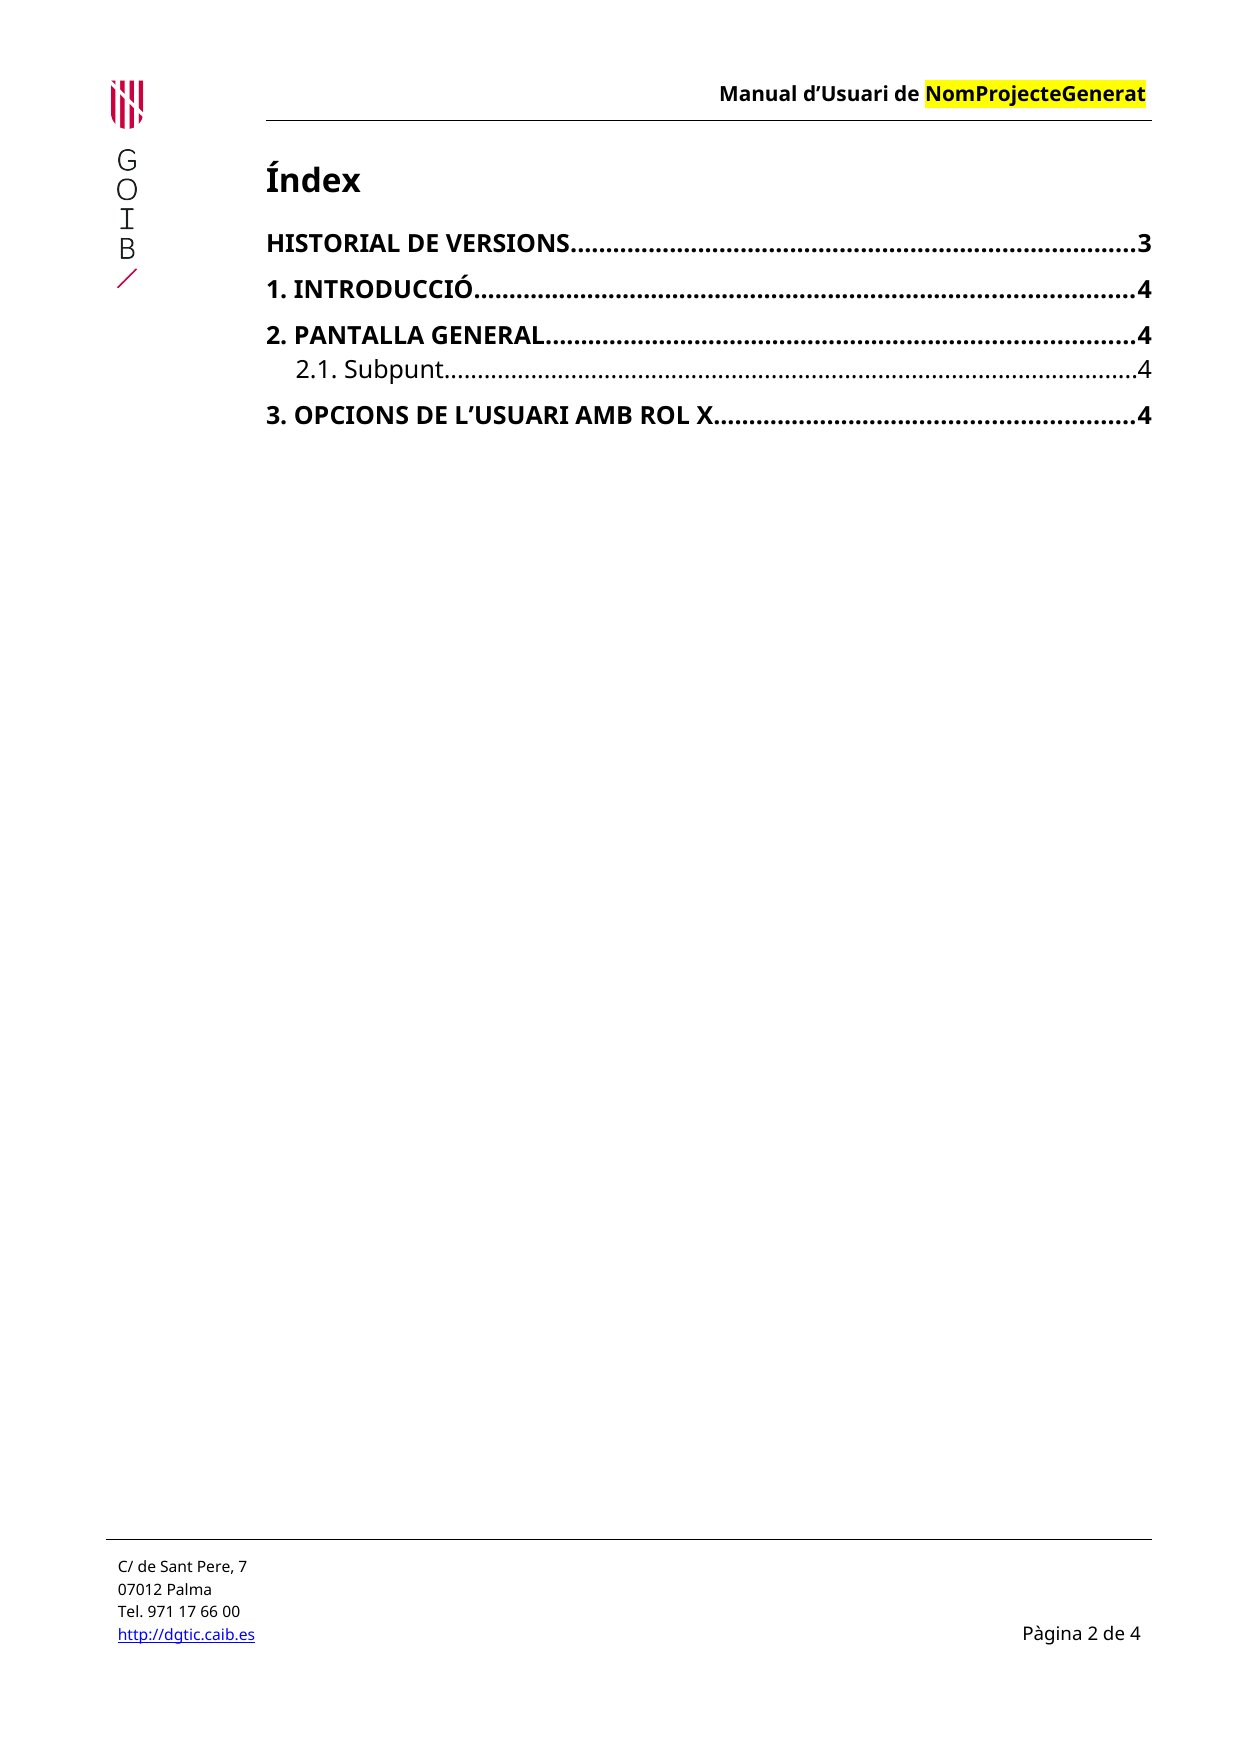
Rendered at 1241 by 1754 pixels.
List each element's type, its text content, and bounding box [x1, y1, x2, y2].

picture [82, 57, 172, 319]
text 3. Opcions de l’usuari amb ROL X 4 [266, 398, 1152, 432]
subtitle Índex [266, 156, 1152, 202]
text Historial de versions 3 [266, 226, 1152, 260]
text 1. Introducció 4 [266, 272, 1152, 306]
text 2. Pantalla General 4 [266, 318, 1152, 352]
text 2.1. Subpunt 4 [295, 352, 1152, 386]
